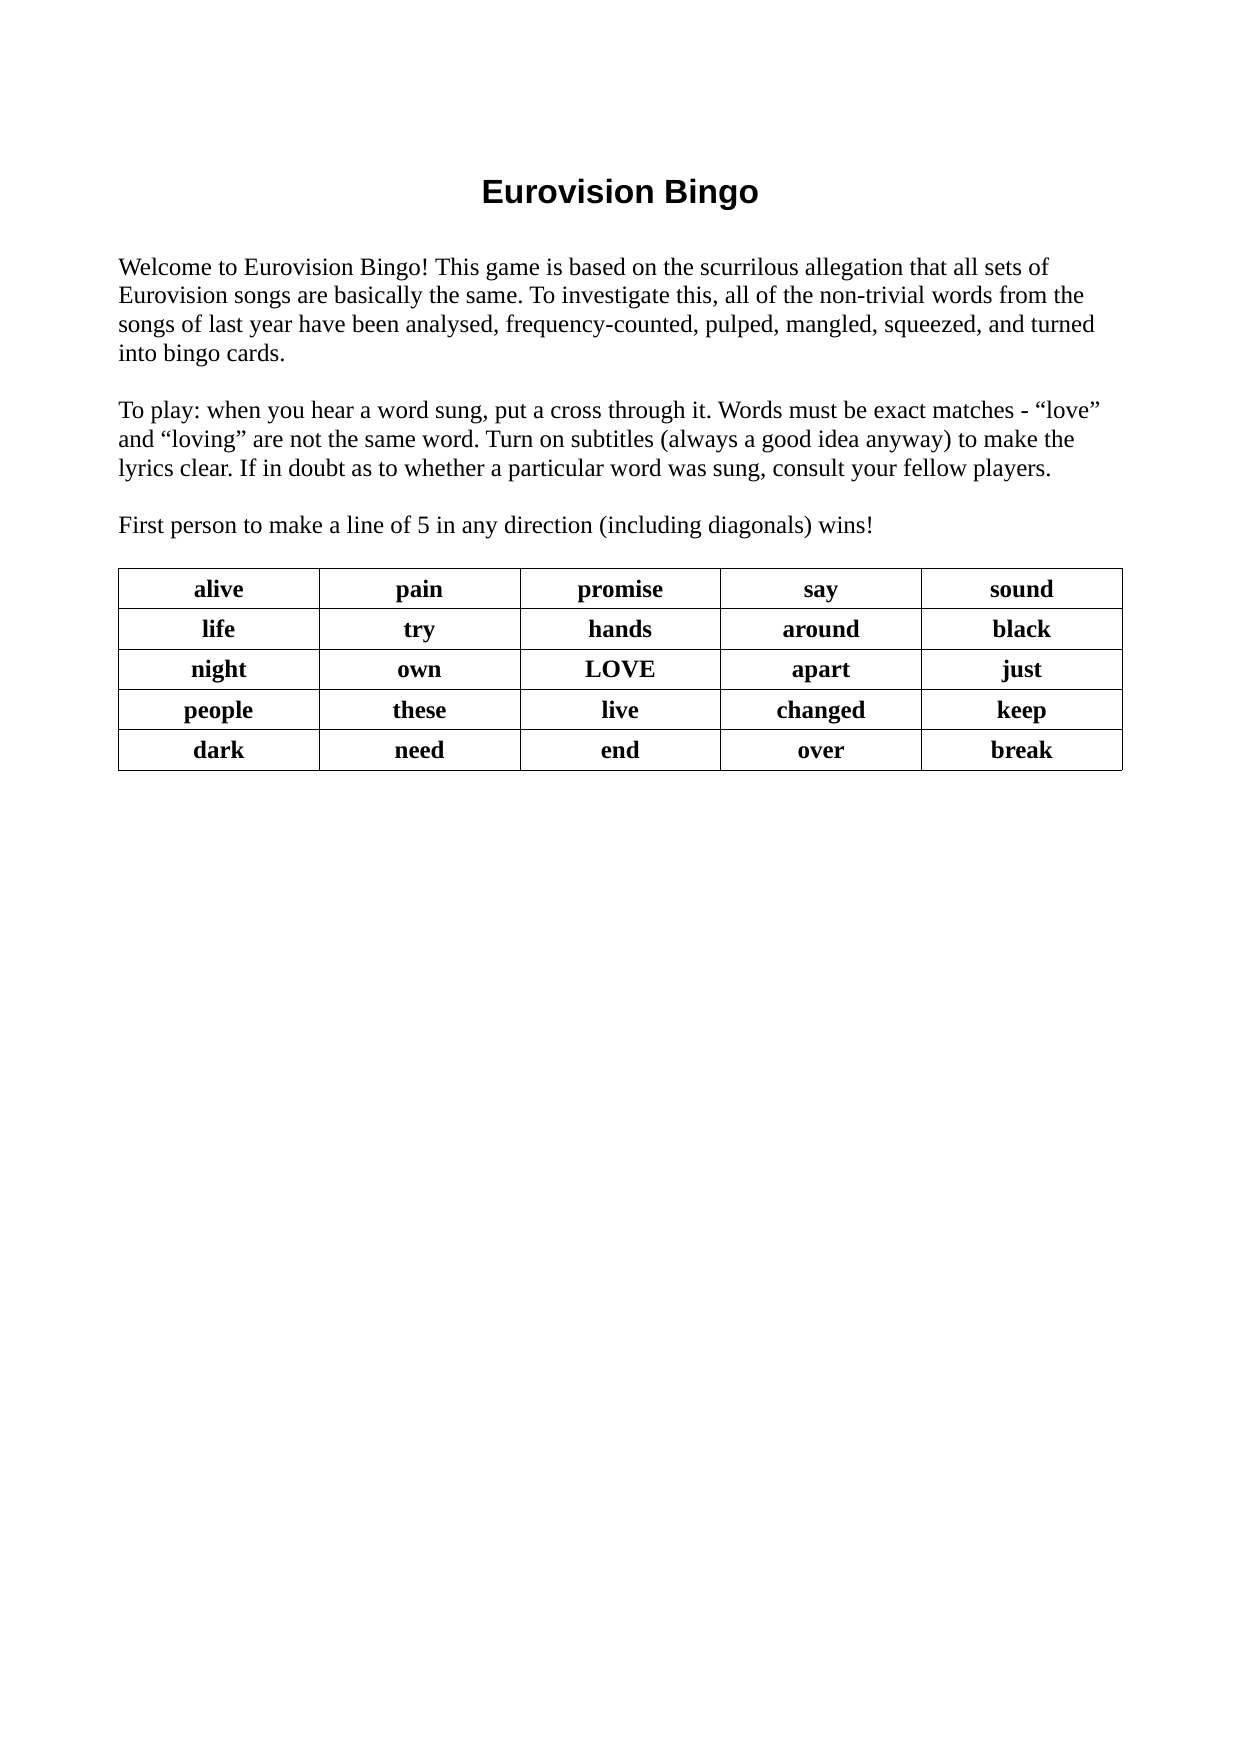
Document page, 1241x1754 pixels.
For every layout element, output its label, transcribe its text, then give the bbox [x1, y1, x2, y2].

table_cell life [119, 609, 319, 649]
table_header say [721, 569, 921, 608]
table_cell around [721, 609, 921, 649]
table_cell own [320, 650, 520, 689]
table_cell live [521, 690, 720, 729]
table_cell changed [721, 690, 921, 729]
table_cell these [320, 690, 520, 729]
table_cell keep [922, 690, 1122, 729]
text To play: when you hear a word sung, put a cross through it. Words must be exact matches - “love” and “loving” are not the same word. Turn on subtitles (always a good idea anyway) to make the lyrics clear. If in doubt as to whether a particular word was sung, consult your fellow players. [118, 396, 1122, 482]
table_cell hands [521, 609, 720, 649]
text Welcome to Eurovision Bingo! This game is based on the scurrilous allegation that all sets of Eurovision songs are basically the same. To investigate this, all of the non-trivial words from the songs of last year have been analysed, frequency-counted, pulped, mangled, squeezed, and turned into bingo cards. [118, 252, 1122, 367]
table_cell apart [721, 650, 921, 689]
table_header sound [922, 569, 1122, 608]
subtitle Eurovision Bingo [118, 172, 1122, 211]
table_cell just [922, 650, 1122, 689]
table_header promise [521, 569, 720, 608]
table_cell dark [119, 730, 319, 769]
table_cell night [119, 650, 319, 689]
table_cell need [320, 730, 520, 769]
table_cell try [320, 609, 520, 649]
table_cell break [922, 730, 1122, 769]
table_cell over [721, 730, 921, 769]
table_cell black [922, 609, 1122, 649]
table_header pain [320, 569, 520, 608]
table_cell end [521, 730, 720, 769]
table_cell people [119, 690, 319, 729]
table_header alive [119, 569, 319, 608]
table_cell LOVE [521, 650, 720, 689]
text First person to make a line of 5 in any direction (including diagonals) wins! [118, 511, 1122, 539]
